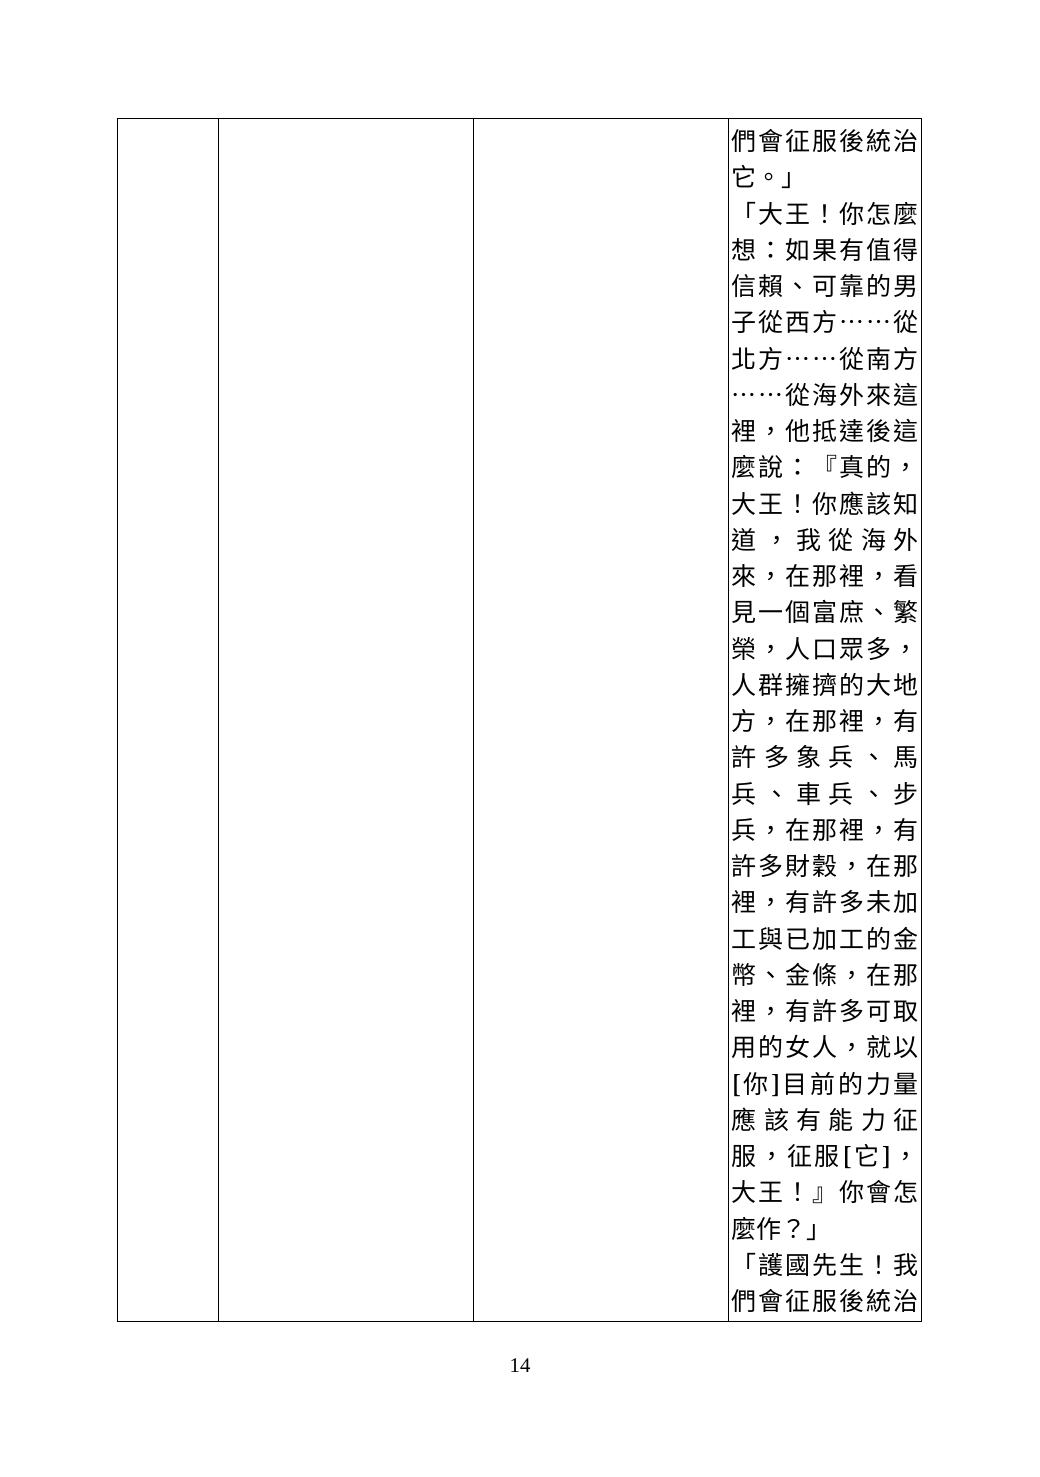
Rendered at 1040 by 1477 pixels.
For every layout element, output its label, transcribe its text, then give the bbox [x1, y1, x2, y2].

table_cell 們會征服後統治它。」 「大王！你怎麼想：如果有值得信賴、可靠的男子從西方……從北方……從南方……從海外來這裡，他抵達後這麼說：『真的，大王！你應該知道，我從海外來，在那裡，看見一個富庶、繁榮，人口眾多，人群擁擠的大地方，在那裡，有許多象兵、馬兵、車兵、步兵，在那裡，有許多財穀，在那裡，有許多未加工與已加工的金幣、金條，在那裡，有許多可取用的女人，就以[你]目前的力量應該有能力征服，征服[它]，大王！』你會怎麼作？」 「護國先生！我們會征服後統治 [729, 119, 921, 1321]
table_cell [219, 119, 473, 1321]
table_cell [118, 119, 218, 1321]
table_cell [474, 119, 728, 1321]
